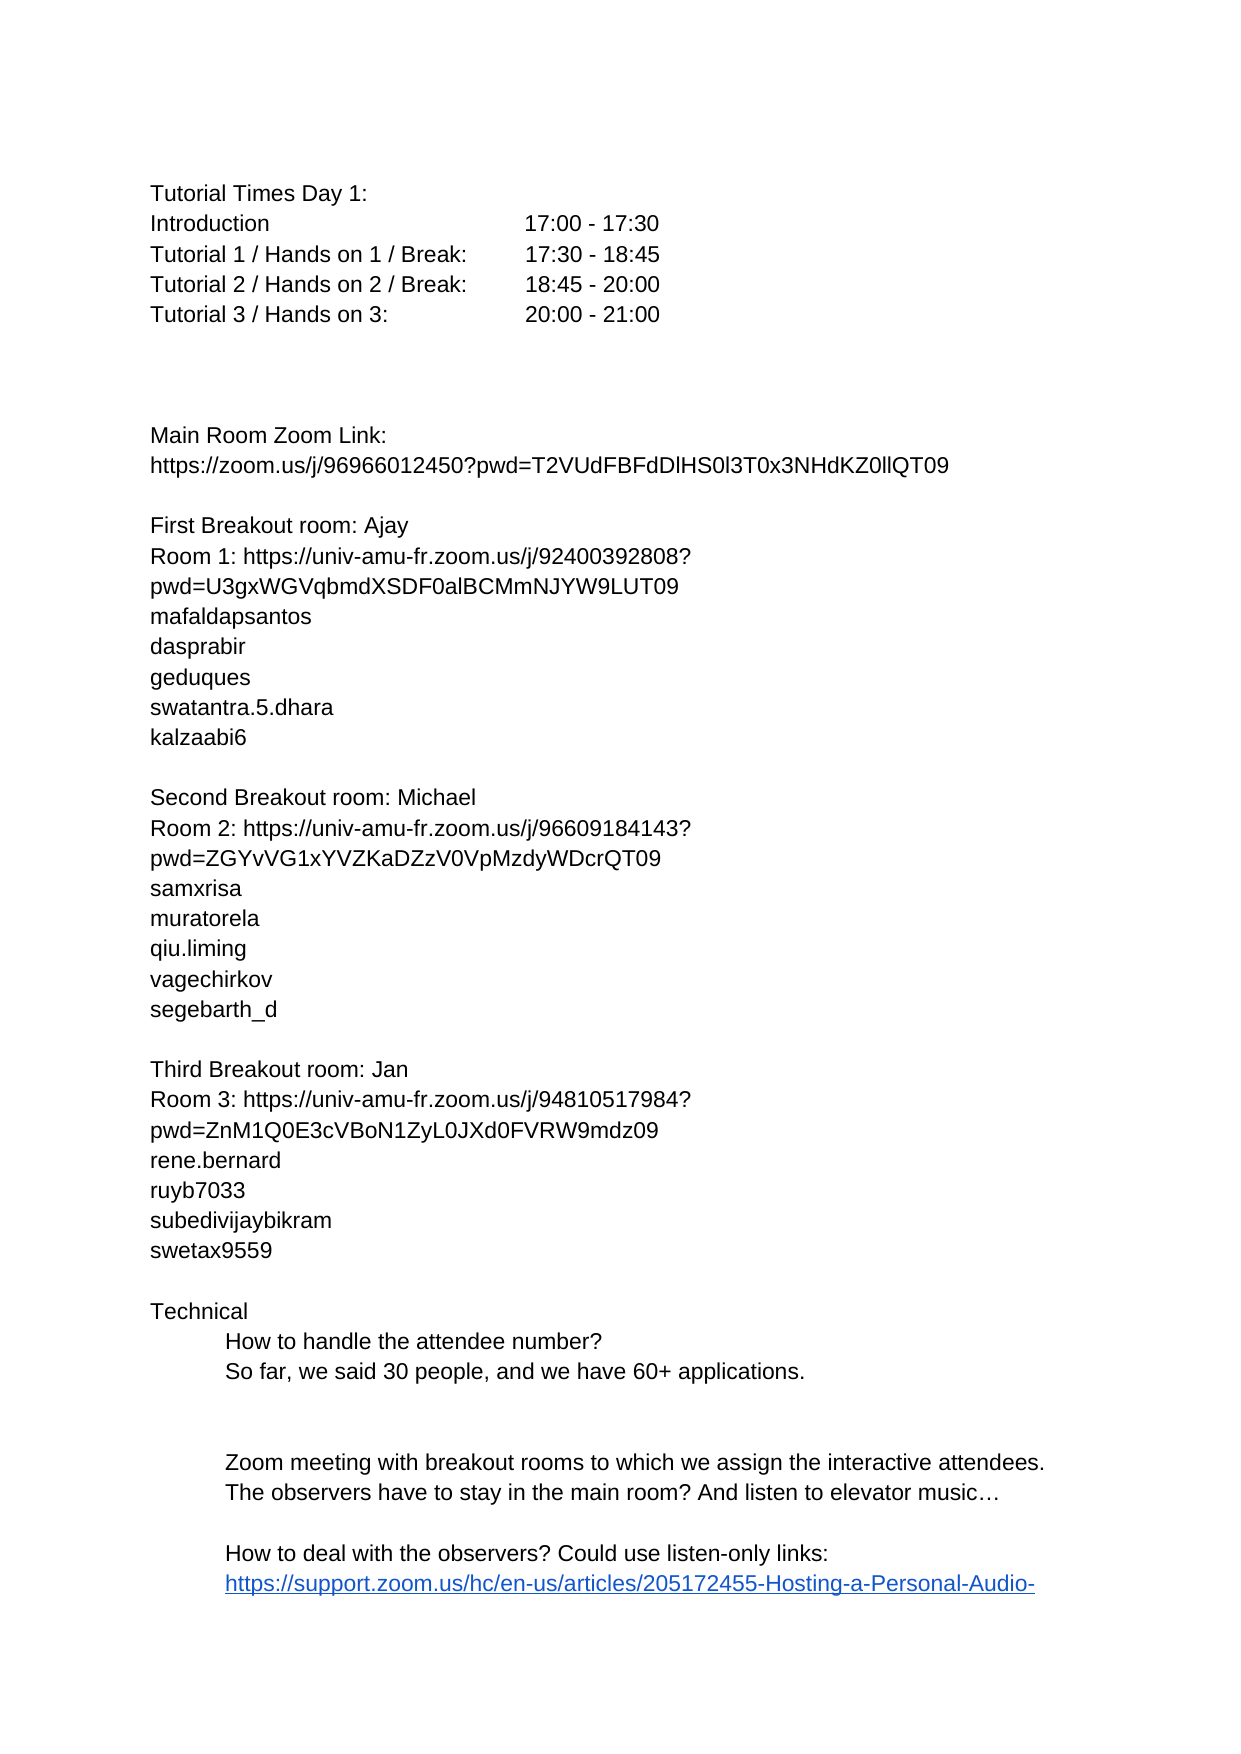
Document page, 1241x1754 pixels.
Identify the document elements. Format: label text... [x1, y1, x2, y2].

text qiu.liming [150, 935, 1090, 962]
text segebarth_d [150, 996, 1090, 1022]
text Main Room Zoom Link: [150, 422, 1090, 448]
text Zoom meeting with breakout rooms to which we assign the interactive attendees. The observers have to stay in the main room? And listen to elevator music… [225, 1449, 1090, 1506]
text subedivijaybikram [150, 1207, 1090, 1234]
text swatantra.5.dhara [150, 694, 1090, 720]
text How to handle the attendee number? [225, 1328, 1090, 1354]
text samxrisa [150, 875, 1090, 901]
text kalzaabi6 [150, 724, 1090, 750]
text Tutorial 2 / Hands on 2 / Break: 18:45 - 20:00 [150, 271, 1090, 297]
text So far, we said 30 people, and we have 60+ applications. [225, 1358, 1090, 1385]
text Room 2: https://univ-amu-fr.zoom.us/j/96609184143?pwd=ZGYvVG1xYVZKaDZzV0VpMzdyWDcrQT09 [150, 814, 1090, 871]
text dasprabir [150, 633, 1090, 660]
text Room 1: https://univ-amu-fr.zoom.us/j/92400392808?pwd=U3gxWGVqbmdXSDF0alBCMmNJYW9LUT09 [150, 543, 1090, 599]
text mafaldapsantos [150, 603, 1090, 629]
text Third Breakout room: Jan [150, 1056, 1090, 1083]
text Tutorial 3 / Hands on 3: 20:00 - 21:00 [150, 301, 1090, 327]
text https://zoom.us/j/96966012450?pwd=T2VUdFBFdDlHS0l3T0x3NHdKZ0llQT09 [150, 452, 1090, 478]
text Technical [150, 1298, 1090, 1324]
text Second Breakout room: Michael [150, 784, 1090, 811]
text https://support.zoom.us/hc/en-us/articles/205172455-Hosting-a-Personal-Audio- [225, 1570, 1090, 1596]
text rene.bernard [150, 1147, 1090, 1173]
text How to deal with the observers? Could use listen-only links: [225, 1539, 1090, 1566]
text ruyb7033 [150, 1177, 1090, 1203]
text geduques [150, 663, 1090, 690]
text First Breakout room: Ajay [150, 512, 1090, 539]
text swetax9559 [150, 1237, 1090, 1264]
text Tutorial Times Day 1: [150, 180, 1090, 207]
text Room 3: https://univ-amu-fr.zoom.us/j/94810517984?pwd=ZnM1Q0E3cVBoN1ZyL0JXd0FVRW9mdz09 [150, 1086, 1090, 1143]
text muratorela [150, 905, 1090, 932]
text vagechirkov [150, 966, 1090, 992]
text Tutorial 1 / Hands on 1 / Break: 17:30 - 18:45 [150, 241, 1090, 267]
text Introduction 17:00 - 17:30 [150, 210, 1090, 237]
